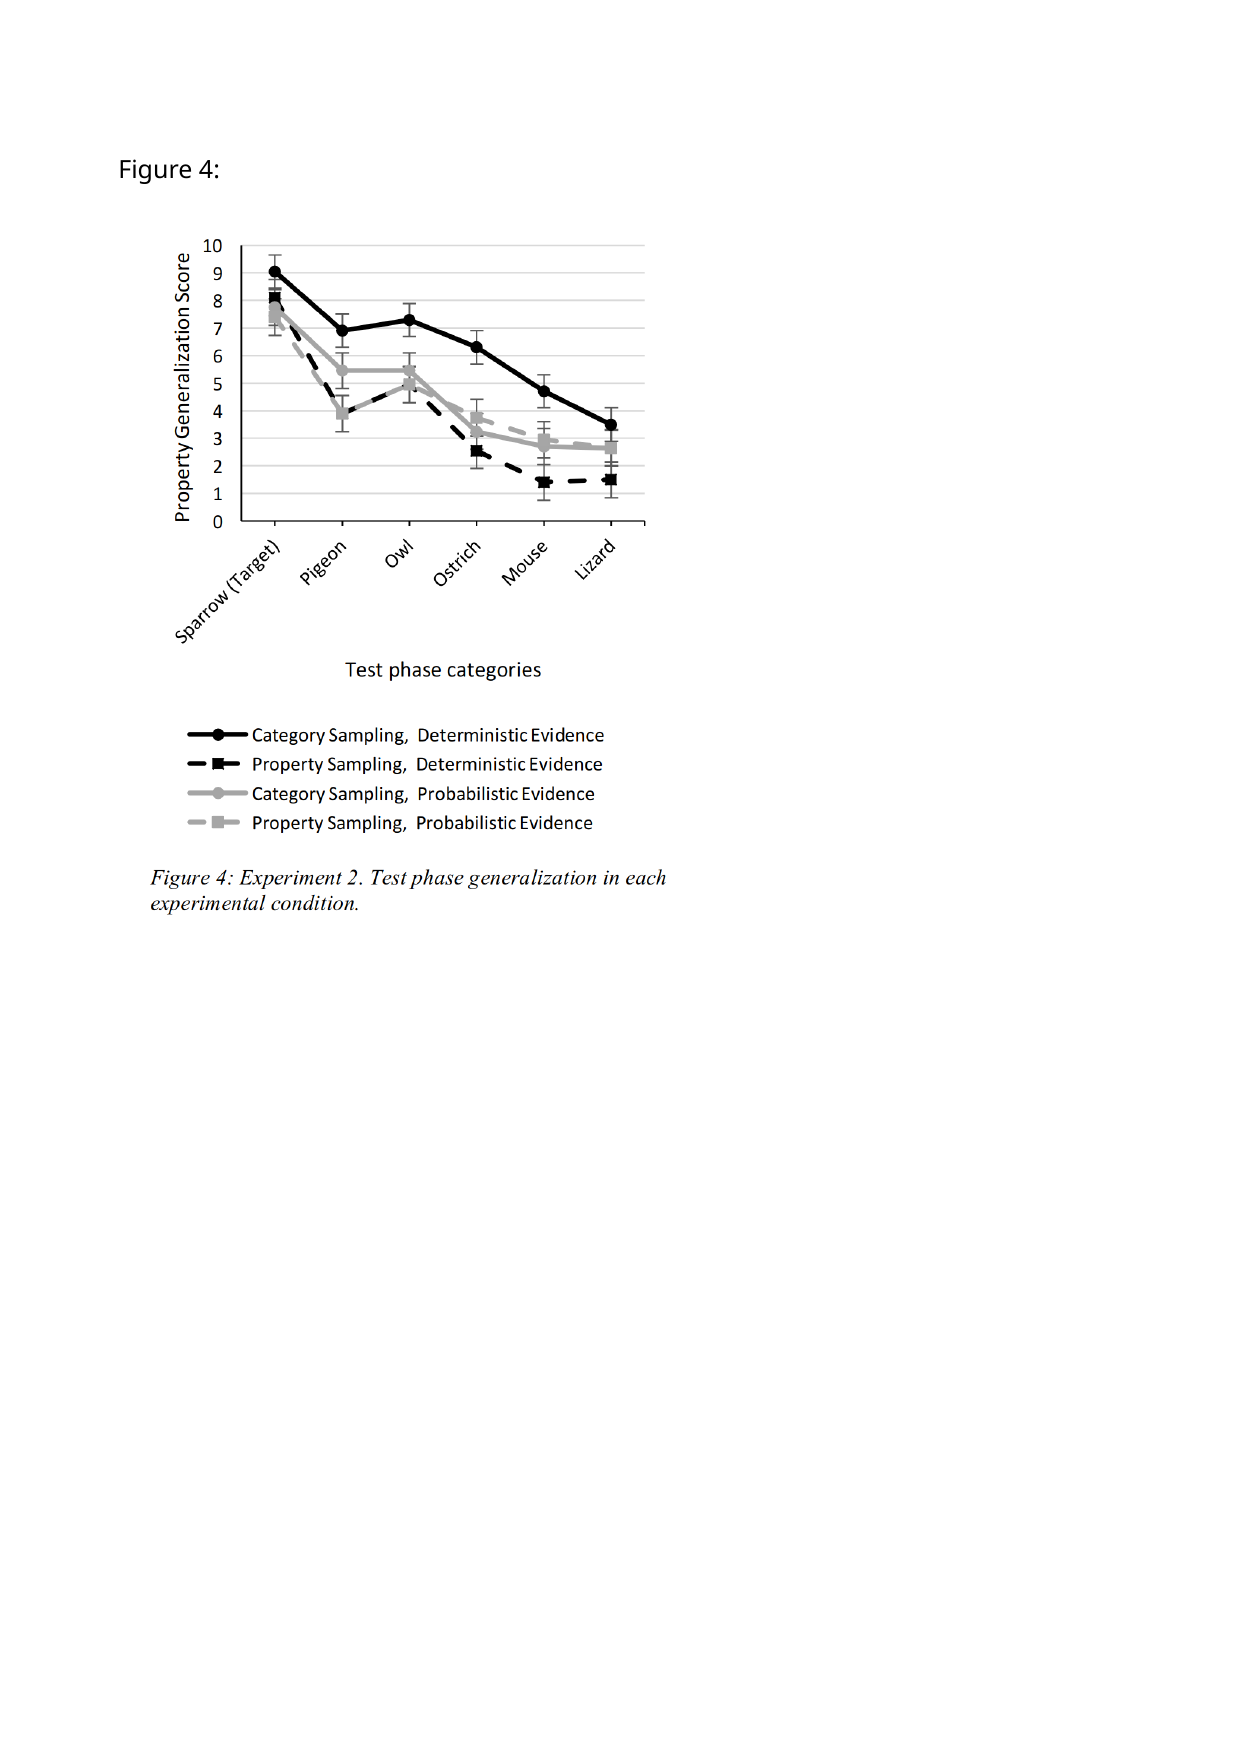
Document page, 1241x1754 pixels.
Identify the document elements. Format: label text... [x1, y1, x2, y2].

picture [118, 218, 700, 928]
text Figure 4: [118, 152, 1122, 186]
